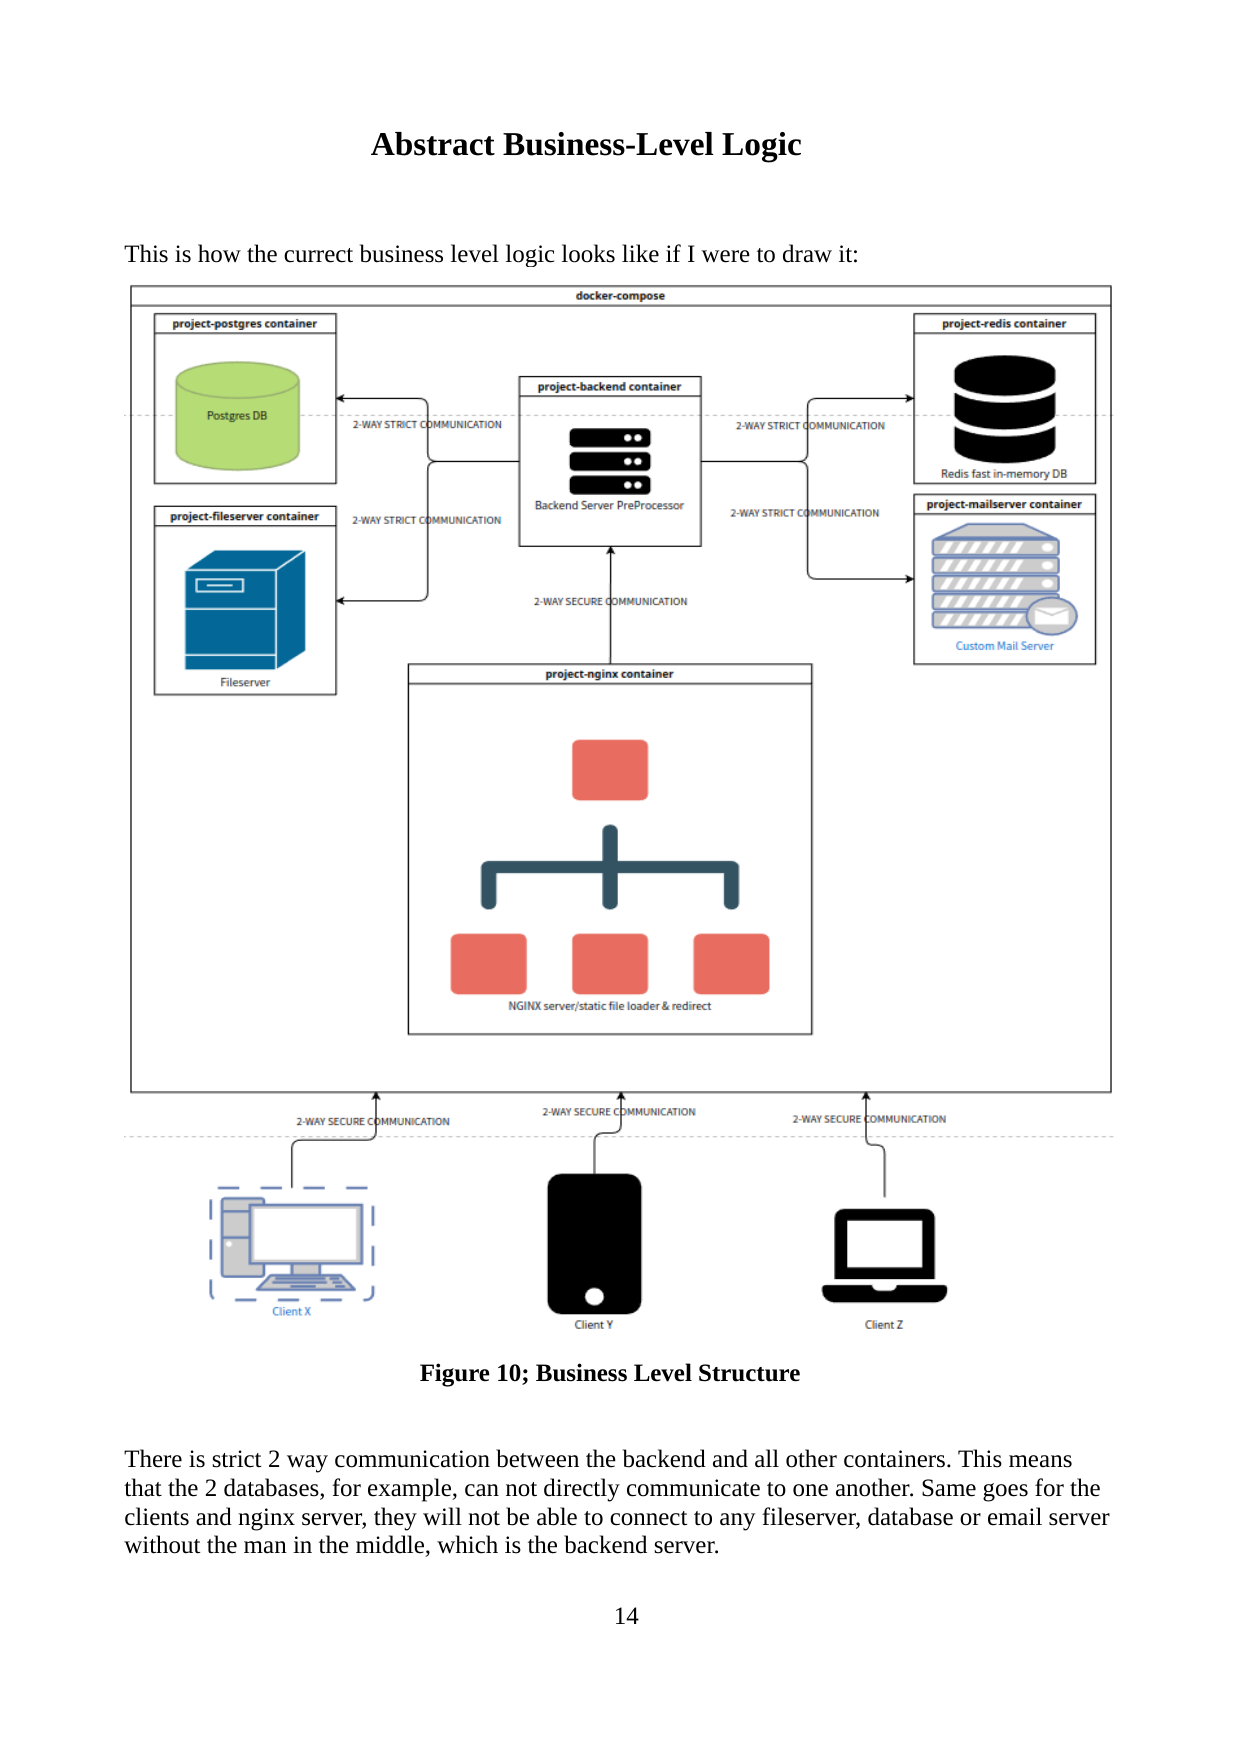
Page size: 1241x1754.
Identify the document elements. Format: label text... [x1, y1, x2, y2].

text Figure 10; Business Level Structure [124, 1358, 1116, 1387]
text Abstract Business-Level Logic [124, 124, 1116, 162]
text There is strict 2 way communication between the backend and all other containers. This means that the 2 databases, for example, can not directly communicate to one another. Same goes for the clients and nginx server, they will not be able to connect to any fileserver, database or email server without the man in the middle, which is the backend server. [124, 1444, 1116, 1559]
picture [124, 267, 1117, 1358]
text This is how the currect business level logic looks like if I were to draw it: [124, 239, 1116, 267]
